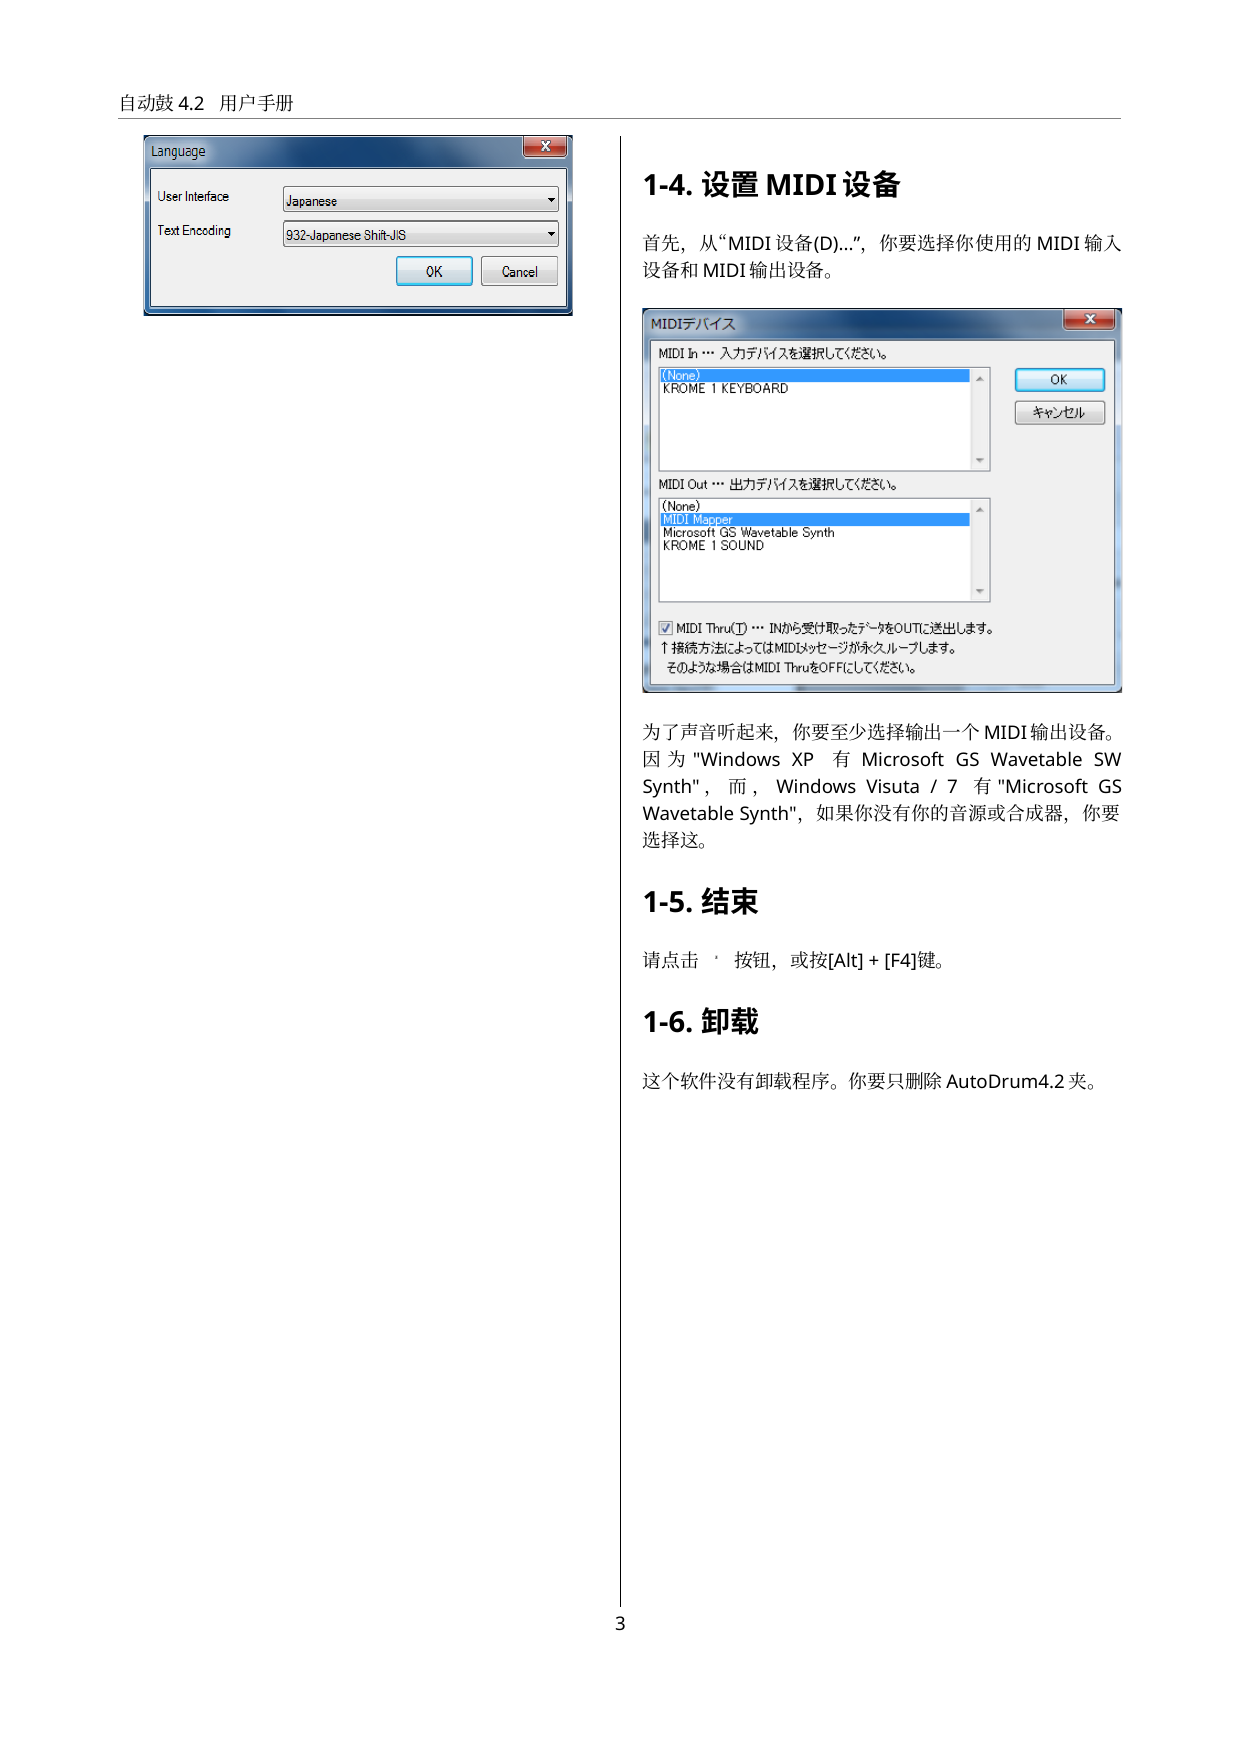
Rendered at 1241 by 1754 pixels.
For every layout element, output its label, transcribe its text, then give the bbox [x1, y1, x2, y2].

picture [642, 308, 1123, 693]
text 这个软件没有卸载程序。你要只删除AutoDrum4.2夹。 [642, 1067, 1122, 1094]
text 为了声音听起来，你要至少选择输出一个MIDI输出设备。因为"Windows XP 有Microsoft GS Wavetable SW Synth"，而，Windows Visuta / 7 有"Microsoft GS Wavetable Synth"，如果你没有你的音源或合成器，你要选择这。 [642, 718, 1122, 853]
subtitle 1-6. 卸载 [642, 999, 1122, 1041]
text 首先，从“MIDI设备(D)...”，你要选择你使用的MIDI输入设备和MIDI输出设备。 [642, 229, 1122, 283]
text 请点击按钮，或按[Alt] + [F4]键。 [642, 946, 1122, 973]
subtitle 1-4. 设置MIDI设备 [642, 161, 1122, 204]
picture [143, 135, 573, 316]
subtitle 1-5. 结束 [642, 878, 1122, 921]
